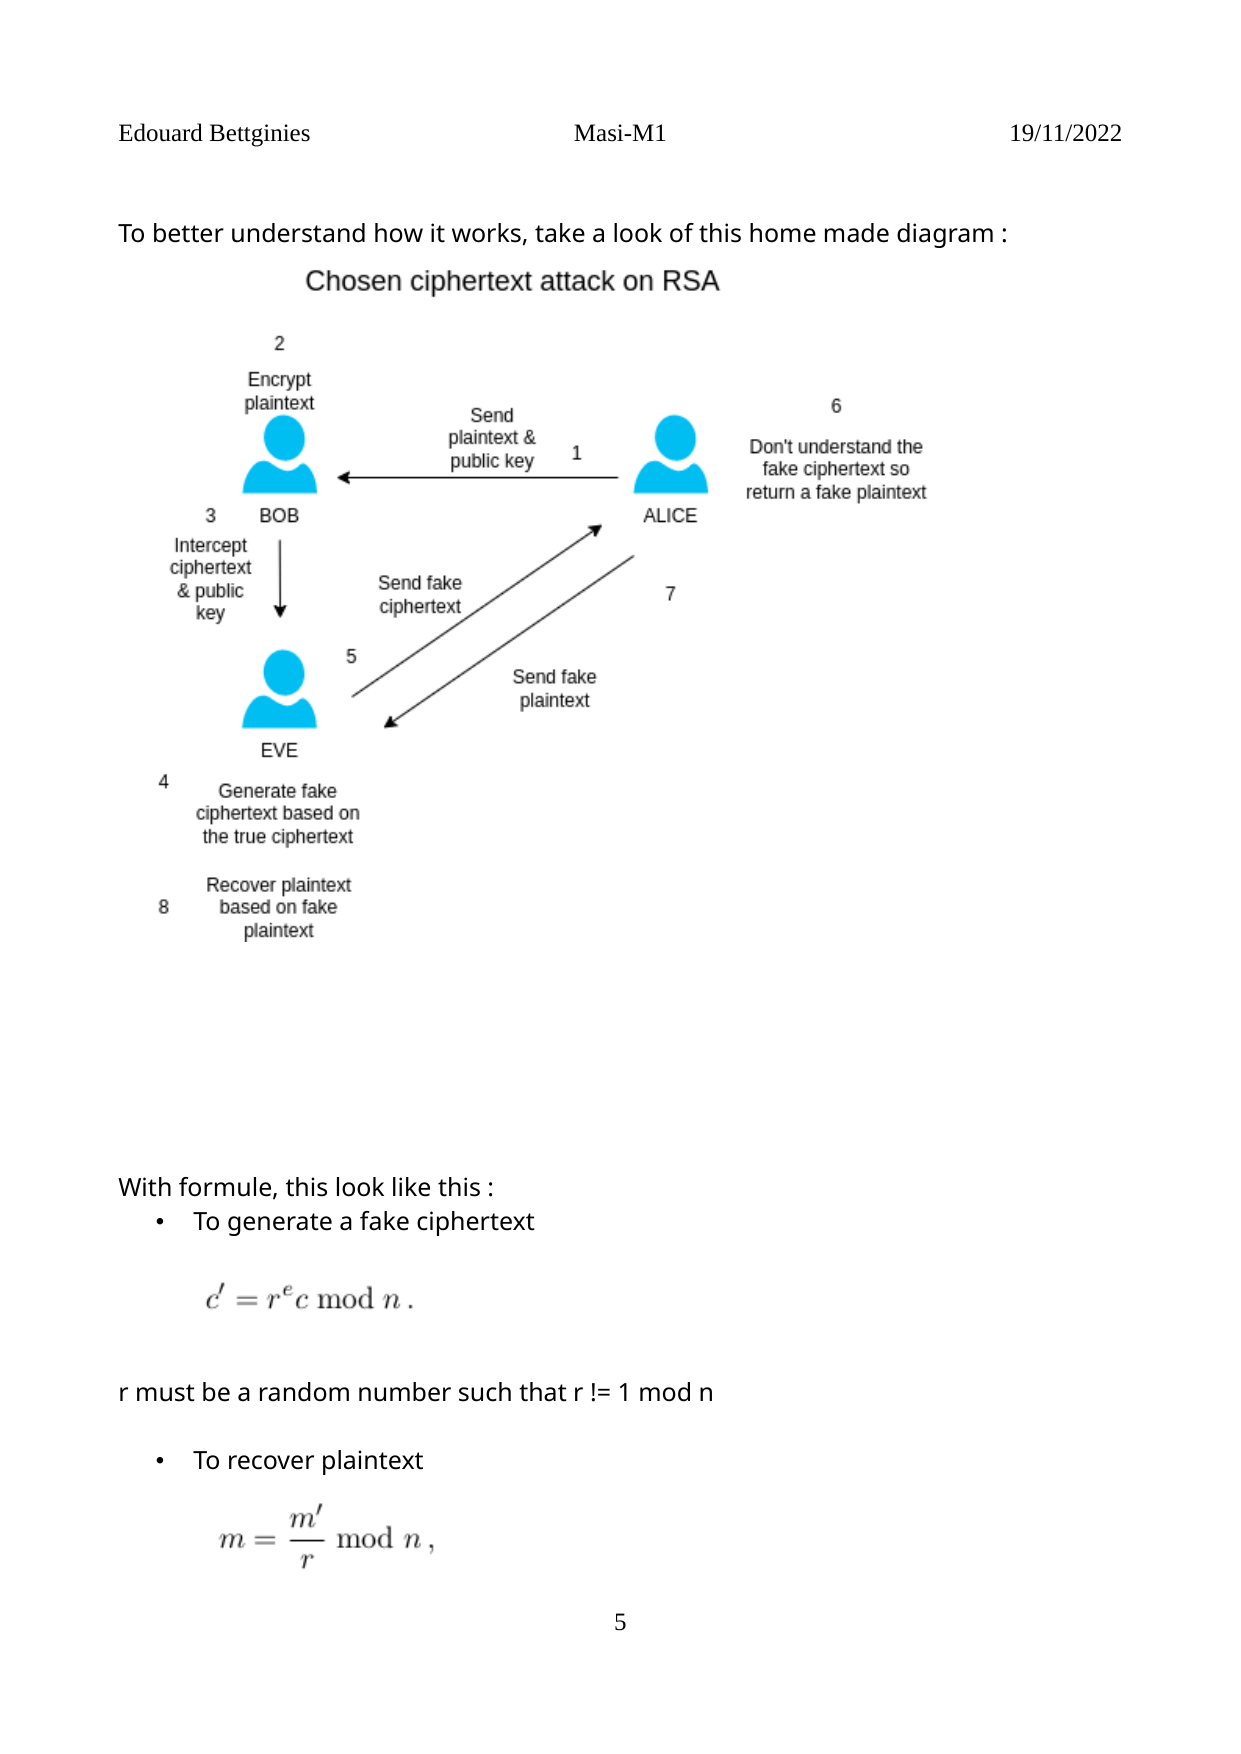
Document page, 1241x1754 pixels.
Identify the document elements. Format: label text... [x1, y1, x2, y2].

list To generate a fake ciphertext [156, 1204, 1122, 1238]
text With formule, this look like this : [118, 1170, 1122, 1204]
picture [190, 1256, 419, 1334]
picture [117, 258, 932, 942]
list To recover plaintext [156, 1442, 1122, 1476]
text To better understand how it works, take a look of this home made diagram : [118, 216, 1122, 250]
picture [194, 1488, 446, 1578]
text r must be a random number such that r != 1 mod n [118, 1374, 1122, 1408]
